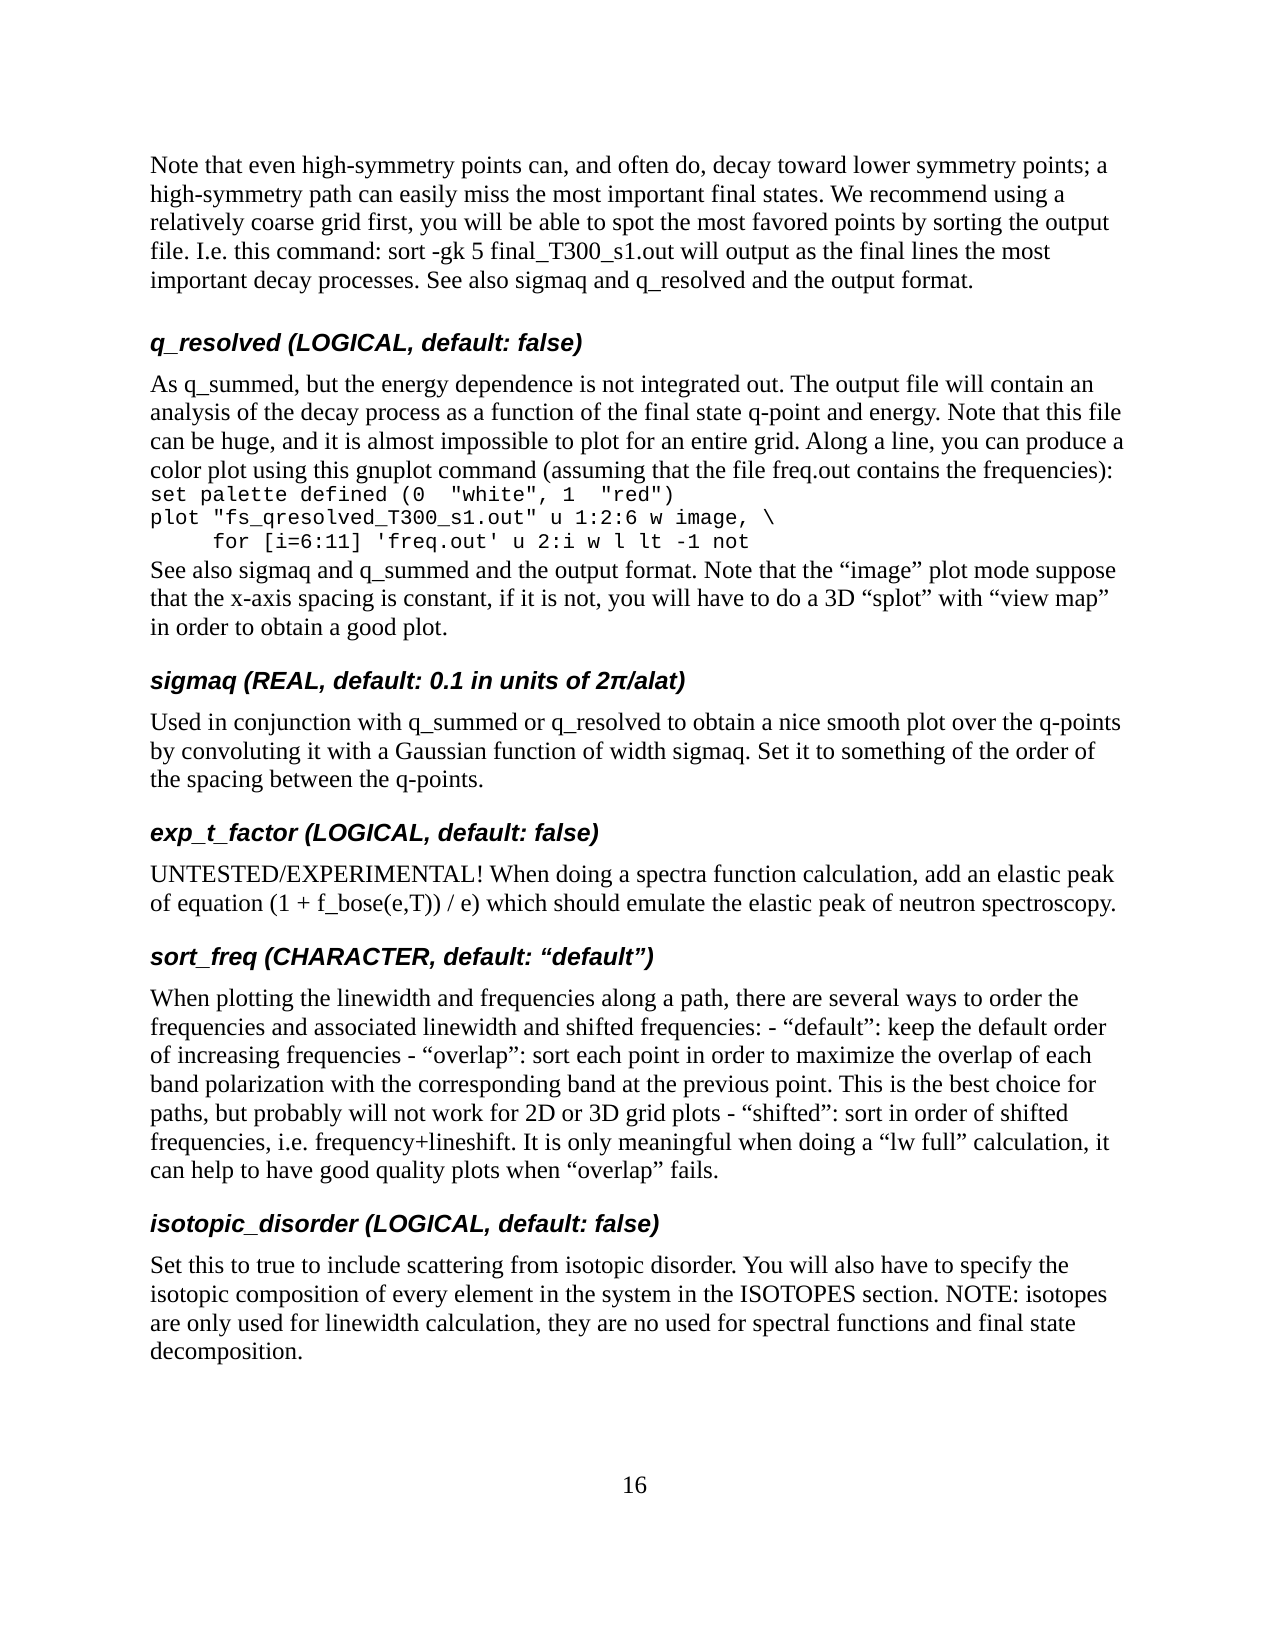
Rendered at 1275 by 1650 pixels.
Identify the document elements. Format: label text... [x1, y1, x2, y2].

subtitle sort_freq (CHARACTER, default: “default”) [150, 942, 1125, 970]
subtitle sigmaq (REAL, default: 0.1 in units of 2π/alat) [150, 666, 1125, 694]
subtitle q_resolved (LOGICAL, default: false) [150, 328, 1125, 356]
text As q_summed, but the energy dependence is not integrated out. The output file will contain an analysis of the decay process as a function of the final state q-point and energy. Note that this file can be huge, and it is almost impossible to plot for an entire grid. Along a line, you can produce a color plot using this gnuplot command (assuming that the file freq.out contains the frequencies): [150, 369, 1125, 484]
text When plotting the linewidth and frequencies along a path, there are several ways to order the frequencies and associated linewidth and shifted frequencies: - “default”: keep the default order of increasing frequencies - “overlap”: sort each point in order to maximize the overlap of each band polarization with the corresponding band at the previous point. This is the best choice for paths, but probably will not work for 2D or 3D grid plots - “shifted”: sort in order of shifted frequencies, i.e. frequency+lineshift. It is only meaningful when doing a “lw full” calculation, it can help to have good quality plots when “overlap” fails. [150, 983, 1125, 1184]
text See also sigmaq and q_summed and the output format. Note that the “image” plot mode suppose that the x-axis spacing is constant, if it is not, you will have to do a 3D “splot” with “view map” in order to obtain a good plot. [150, 555, 1125, 641]
text for [i=6:11] 'freq.out' u 2:i w l lt -1 not [150, 531, 1125, 555]
text plot "fs_qresolved_T300_s1.out" u 1:2:6 w image, \ [150, 507, 1125, 531]
text Used in conjunction with q_summed or q_resolved to obtain a nice smooth plot over the q-points by convoluting it with a Gaussian function of width sigmaq. Set it to something of the order of the spacing between the q-points. [150, 707, 1125, 793]
text Set this to true to include scattering from isotopic disorder. You will also have to specify the isotopic composition of every element in the system in the ISOTOPES section. NOTE: isotopes are only used for linewidth calculation, they are no used for spectral functions and final state decomposition. [150, 1250, 1125, 1365]
text UNTESTED/EXPERIMENTAL! When doing a spectra function calculation, add an elastic peak of equation (1 + f_bose(e,T)) / e) which should emulate the elastic peak of neutron spectroscopy. [150, 859, 1125, 917]
subtitle isotopic_disorder (LOGICAL, default: false) [150, 1209, 1125, 1238]
text Note that even high-symmetry points can, and often do, decay toward lower symmetry points; a high-symmetry path can easily miss the most important final states. We recommend using a relatively coarse grid first, you will be able to spot the most favored points by sorting the output file. I.e. this command: sort -gk 5 final_T300_s1.out will output as the final lines the most important decay processes. See also sigmaq and q_resolved and the output format. [150, 150, 1125, 294]
text set palette defined (0 "white", 1 "red") [150, 484, 1125, 507]
subtitle exp_t_factor (LOGICAL, default: false) [150, 818, 1125, 847]
